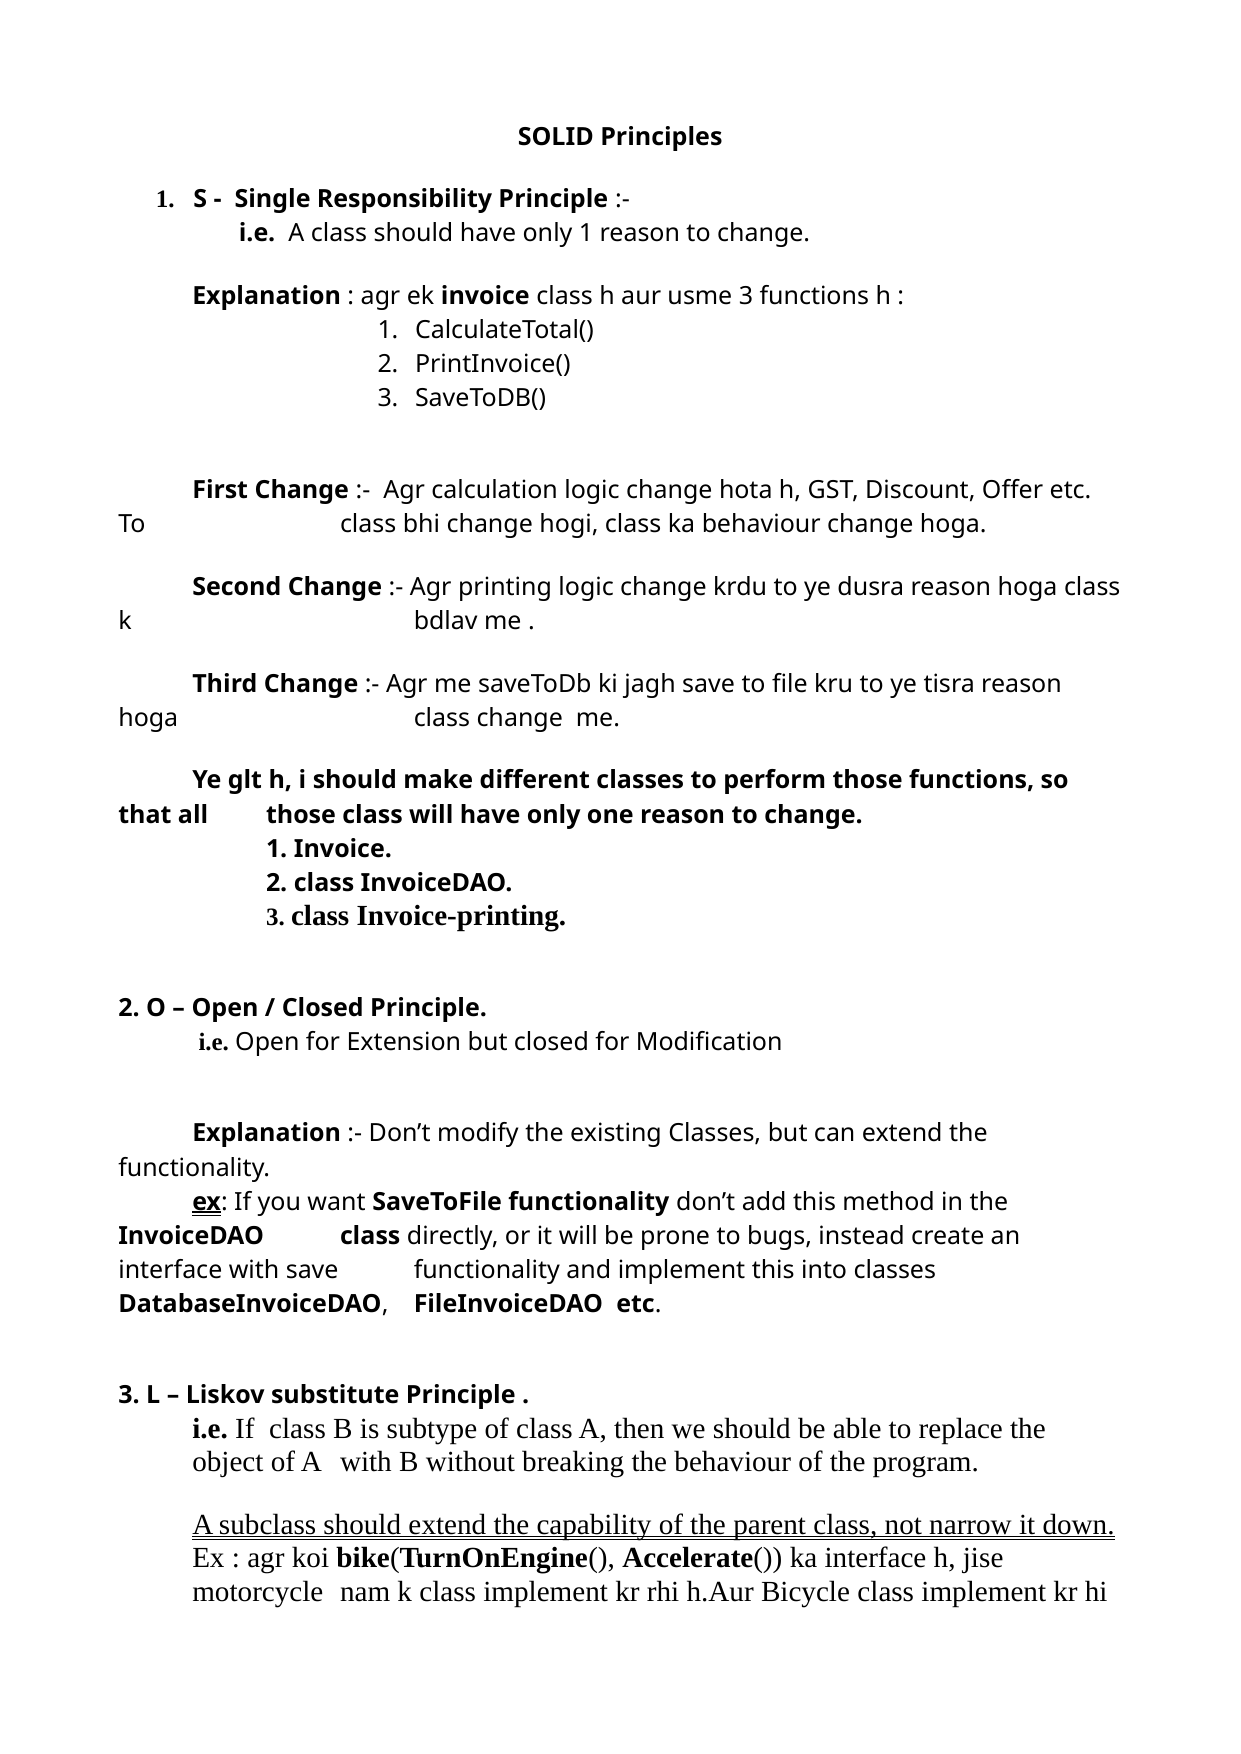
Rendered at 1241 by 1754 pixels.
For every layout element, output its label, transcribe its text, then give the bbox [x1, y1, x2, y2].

list S - Single Responsibility Principle :- [156, 181, 1122, 215]
text A subclass should extend the capability of the parent class, not narrow it down. [118, 1507, 1122, 1540]
text ex: If you want SaveToFile functionality don’t add this method in the InvoiceDAO class directly, or it will be prone to bugs, instead create an interface with save functionality and implement this into classes DatabaseInvoiceDAO, FileInvoiceDAO etc. [118, 1183, 1122, 1319]
list PrintInvoice() [377, 346, 1122, 380]
text Explanation :- Don’t modify the existing Classes, but can extend the functionality. [118, 1115, 1122, 1183]
text Third Change :- Agr me saveToDb ki jagh save to file kru to ye tisra reason hoga class change me. [118, 665, 1122, 733]
text 1. Invoice. [118, 830, 1122, 864]
text 2. O – Open / Closed Principle. [118, 989, 1122, 1023]
text 2. class InvoiceDAO. [118, 864, 1122, 898]
text Explanation : agr ek invoice class h aur usme 3 functions h : [118, 278, 1122, 312]
text Second Change :- Agr printing logic change krdu to ye dusra reason hoga class k bdlav me . [118, 568, 1122, 637]
text SOLID Principles [118, 118, 1122, 152]
list CalculateTotal() [377, 312, 1122, 346]
list SaveToDB() [377, 380, 1122, 414]
text First Change :- Agr calculation logic change hota h, GST, Discount, Offer etc. To class bhi change hogi, class ka behaviour change hoga. [118, 472, 1122, 540]
list i.e. A class should have only 1 reason to change. [156, 215, 1122, 249]
text Ex : agr koi bike(TurnOnEngine(), Accelerate()) ka interface h, jise motorcycle nam k class implement kr rhi h.Aur Bicycle class implement kr hi [118, 1540, 1122, 1607]
text i.e. Open for Extension but closed for Modification [118, 1023, 1122, 1058]
text 3. L – Liskov substitute Principle . [118, 1377, 1122, 1411]
text Ye glt h, i should make different classes to perform those functions, so that all those class will have only one reason to change. [118, 762, 1122, 830]
text i.e. If class B is subtype of class A, then we should be able to replace the object of A with B without breaking the behaviour of the program. [118, 1411, 1122, 1478]
text 3. class Invoice-printing. [118, 898, 1122, 932]
